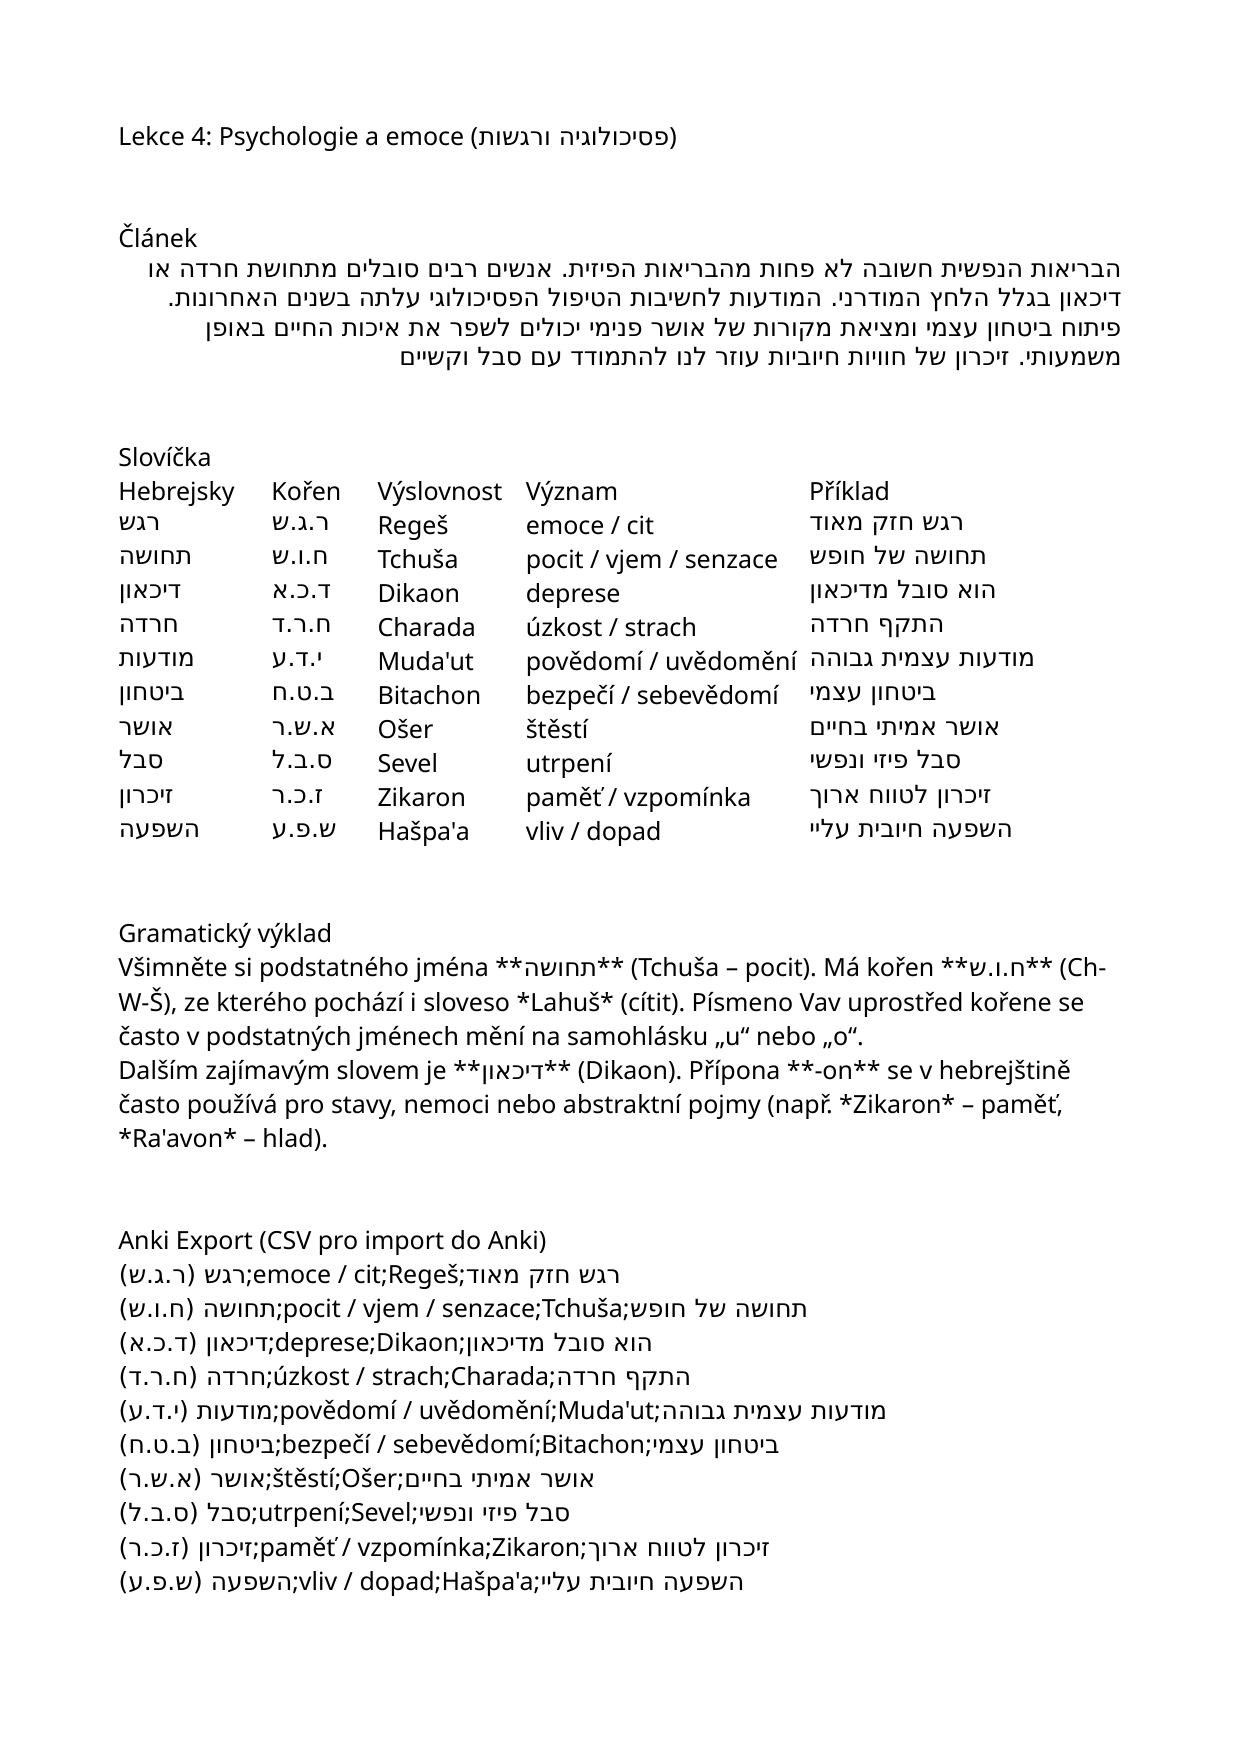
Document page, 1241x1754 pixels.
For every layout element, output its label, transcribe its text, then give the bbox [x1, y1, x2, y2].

table_cell מודעות [118, 644, 271, 678]
text תחושה (ח.ו.ש);pocit / vjem / senzace;Tchuša;תחושה של חופש [118, 1291, 1122, 1325]
table_cell pocit / vjem / senzace [526, 541, 809, 575]
table_cell štěstí [526, 712, 809, 746]
table_cell הוא סובל מדיכאון [809, 575, 1122, 609]
table_cell Tchuša [377, 541, 526, 575]
table_cell deprese [526, 575, 809, 609]
table_cell ש.פ.ע [271, 814, 377, 848]
text זיכרון (ז.כ.ר);paměť / vzpomínka;Zikaron;זיכרון לטווח ארוך [118, 1529, 1122, 1563]
text ביטחון (ב.ט.ח);bezpečí / sebevědomí;Bitachon;ביטחון עצמי [118, 1427, 1122, 1461]
table_header Význam [526, 473, 809, 507]
text Všimněte si podstatného jména **תחושה** (Tchuša – pocit). Má kořen **ח.ו.ש** (Ch-W-Š), ze kterého pochází i sloveso *Lahuš* (cítit). Písmeno Vav uprostřed kořene se často v podstatných jménech mění na samohlásku „u“ nebo „o“. [118, 950, 1122, 1052]
table_cell סבל [118, 746, 271, 780]
table_cell סבל פיזי ונפשי [809, 746, 1122, 780]
table_cell חרדה [118, 610, 271, 643]
text מודעות (י.ד.ע);povědomí / uvědomění;Muda'ut;מודעות עצמית גבוהה [118, 1393, 1122, 1427]
table_cell utrpení [526, 746, 809, 780]
table_cell paměť / vzpomínka [526, 780, 809, 814]
table_cell ב.ט.ח [271, 678, 377, 712]
table_cell ס.ב.ל [271, 746, 377, 780]
text Slovíčka [118, 439, 1122, 473]
table_cell רגש [118, 507, 271, 541]
table_cell י.ד.ע [271, 644, 377, 678]
table_cell תחושה של חופש [809, 541, 1122, 575]
text סבל (ס.ב.ל);utrpení;Sevel;סבל פיזי ונפשי [118, 1495, 1122, 1529]
table_cell א.ש.ר [271, 712, 377, 746]
table_cell דיכאון [118, 575, 271, 609]
table_cell זיכרון לטווח ארוך [809, 780, 1122, 814]
table_cell povědomí / uvědomění [526, 644, 809, 678]
table_header Příklad [809, 473, 1122, 507]
table_cell מודעות עצמית גבוהה [809, 644, 1122, 678]
table_cell Charada [377, 610, 526, 643]
table_header Hebrejsky [118, 473, 271, 507]
text Dalším zajímavým slovem je **דיכאון** (Dikaon). Přípona **-on** se v hebrejštině často používá pro stavy, nemoci nebo abstraktní pojmy (např. *Zikaron* – paměť, *Ra'avon* – hlad). [118, 1052, 1122, 1154]
table_cell אושר [118, 712, 271, 746]
table_cell úzkost / strach [526, 610, 809, 643]
text השפעה (ש.פ.ע);vliv / dopad;Hašpa'a;השפעה חיובית עליי [118, 1563, 1122, 1597]
table_cell רגש חזק מאוד [809, 507, 1122, 541]
table_cell Sevel [377, 746, 526, 780]
text הבריאות הנפשית חשובה לא פחות מהבריאות הפיזית. אנשים רבים סובלים מתחושת חרדה או דיכאון בגלל הלחץ המודרני. המודעות לחשיבות הטיפול הפסיכולוגי עלתה בשנים האחרונות. פיתוח ביטחון עצמי ומציאת מקורות של אושר פנימי יכולים לשפר את איכות החיים באופן משמעותי. זיכרון של חוויות חיוביות עוזר לנו להתמודד עם סבל וקשיים [118, 254, 1122, 371]
table_cell אושר אמיתי בחיים [809, 712, 1122, 746]
table_cell תחושה [118, 541, 271, 575]
text אושר (א.ש.ר);štěstí;Ošer;אושר אמיתי בחיים [118, 1461, 1122, 1495]
table_cell Regeš [377, 507, 526, 541]
table_cell התקף חרדה [809, 610, 1122, 643]
text Gramatický výklad [118, 916, 1122, 950]
table_cell Muda'ut [377, 644, 526, 678]
text רגש (ר.ג.ש);emoce / cit;Regeš;רגש חזק מאוד [118, 1257, 1122, 1291]
table_cell השפעה [118, 814, 271, 848]
table_cell emoce / cit [526, 507, 809, 541]
table_cell Hašpa'a [377, 814, 526, 848]
text Lekce 4: Psychologie a emoce (פסיכולוגיה ורגשות) [118, 118, 1122, 152]
table_cell vliv / dopad [526, 814, 809, 848]
table_cell Dikaon [377, 575, 526, 609]
table_cell ז.כ.ר [271, 780, 377, 814]
text חרדה (ח.ר.ד);úzkost / strach;Charada;התקף חרדה [118, 1359, 1122, 1393]
table_cell Bitachon [377, 678, 526, 712]
text Anki Export (CSV pro import do Anki) [118, 1223, 1122, 1257]
table_cell ח.ר.ד [271, 610, 377, 643]
text דיכאון (ד.כ.א);deprese;Dikaon;הוא סובל מדיכאון [118, 1325, 1122, 1359]
table_cell Zikaron [377, 780, 526, 814]
table_cell ביטחון עצמי [809, 678, 1122, 712]
table_cell זיכרון [118, 780, 271, 814]
table_cell ביטחון [118, 678, 271, 712]
table_cell bezpečí / sebevědomí [526, 678, 809, 712]
table_header Kořen [271, 473, 377, 507]
table_header Výslovnost [377, 473, 526, 507]
table_cell השפעה חיובית עליי [809, 814, 1122, 848]
table_cell Ošer [377, 712, 526, 746]
text Článek [118, 220, 1122, 254]
table_cell ח.ו.ש [271, 541, 377, 575]
table_cell ר.ג.ש [271, 507, 377, 541]
table_cell ד.כ.א [271, 575, 377, 609]
